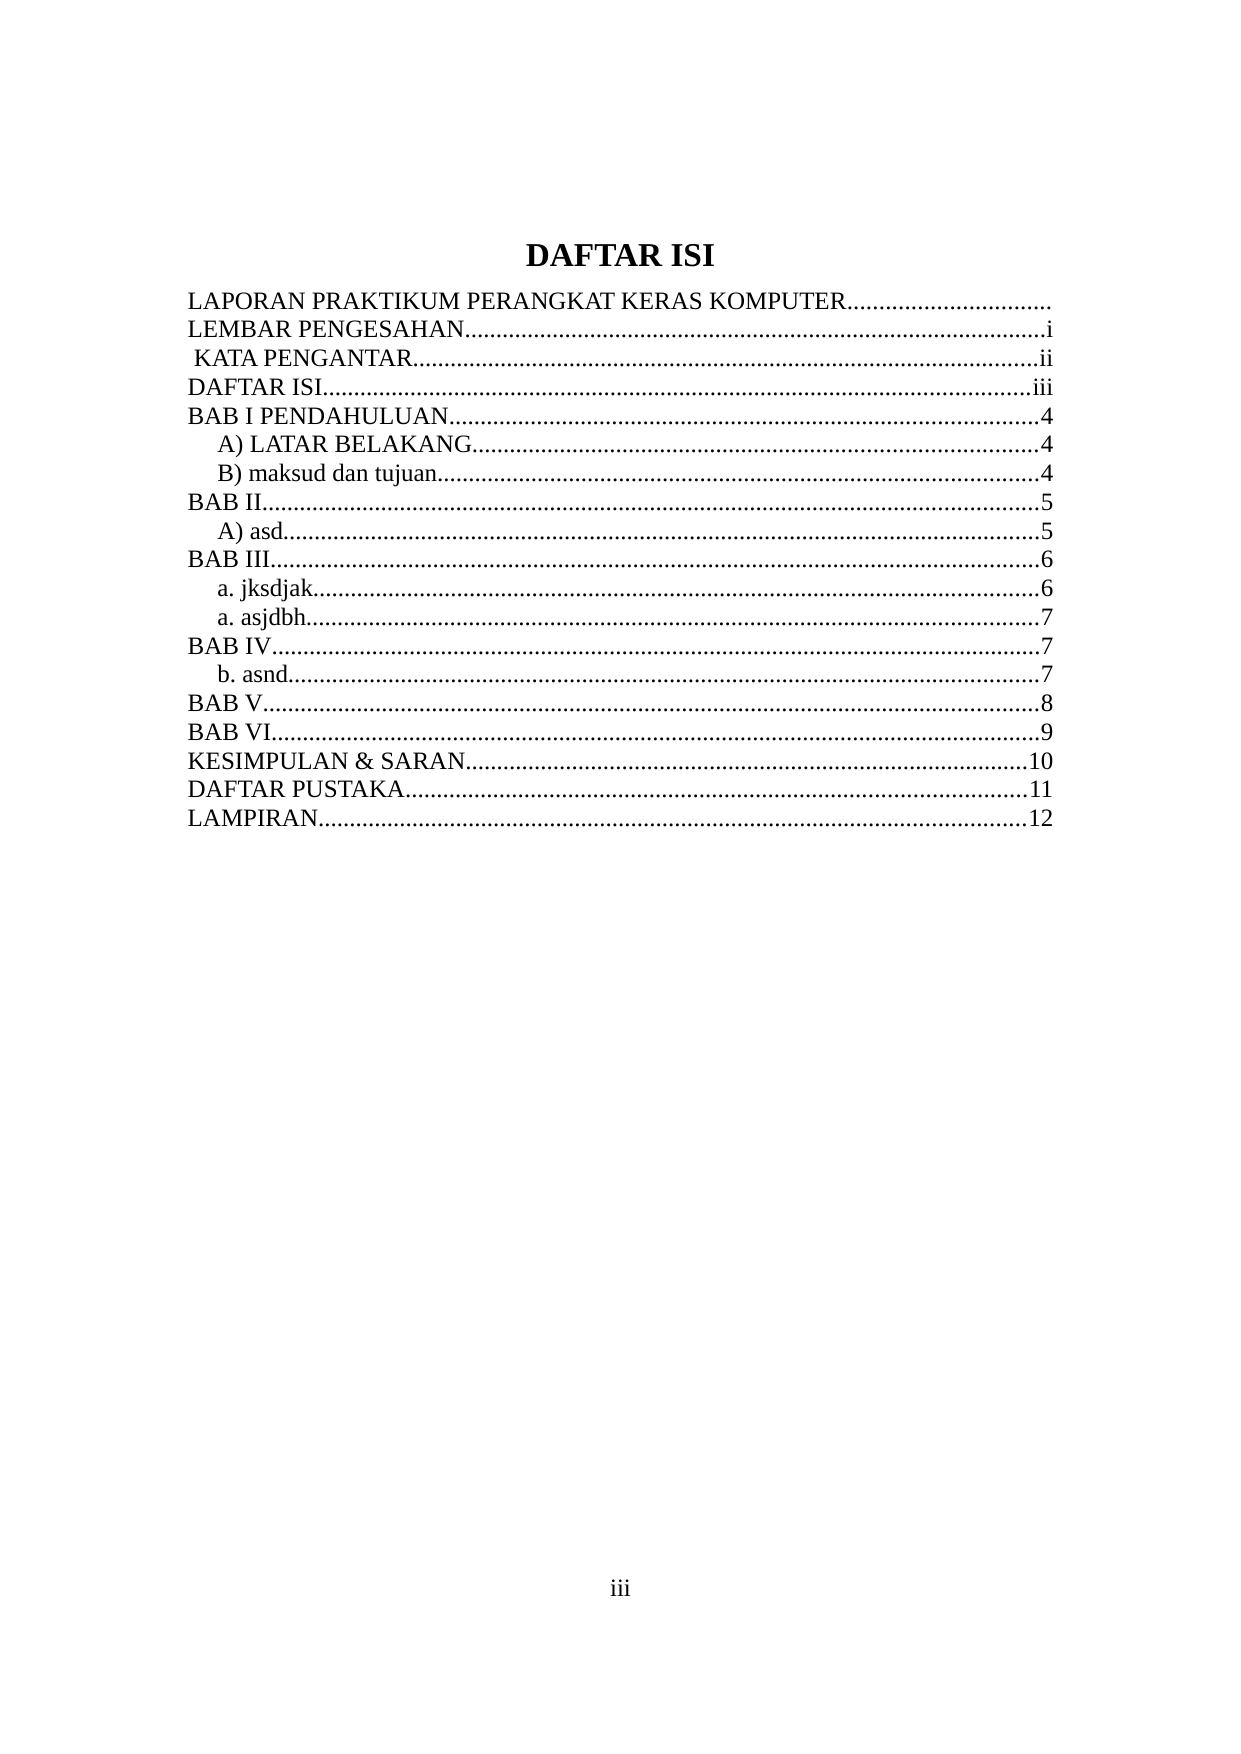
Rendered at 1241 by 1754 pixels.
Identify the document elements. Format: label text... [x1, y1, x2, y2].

text KATA PENGANTAR ii [187, 343, 1053, 372]
text a. jksdjak 6 [217, 573, 1053, 602]
text DAFTAR PUSTAKA 11 [187, 774, 1053, 803]
text B) maksud dan tujuan 4 [217, 458, 1053, 487]
subtitle DAFTAR ISI [187, 235, 1053, 273]
text BAB III 6 [187, 544, 1053, 573]
text A) asd 5 [217, 516, 1053, 544]
text BAB V 8 [187, 688, 1053, 717]
text KESIMPULAN & SARAN 10 [187, 746, 1053, 774]
text DAFTAR ISI iii [187, 372, 1053, 401]
text BAB I PENDAHULUAN 4 [187, 401, 1053, 429]
text a. asjdbh 7 [217, 602, 1053, 631]
text BAB VI 9 [187, 717, 1053, 746]
text A) LATAR BELAKANG 4 [217, 429, 1053, 458]
text b. asnd 7 [217, 659, 1053, 688]
text LEMBAR PENGESAHAN i [187, 314, 1053, 343]
text LAMPIRAN 12 [187, 803, 1053, 832]
text LAPORAN PRAKTIKUM PERANGKAT KERAS KOMPUTER [187, 286, 1053, 314]
text BAB IV 7 [187, 631, 1053, 659]
text BAB II 5 [187, 487, 1053, 516]
